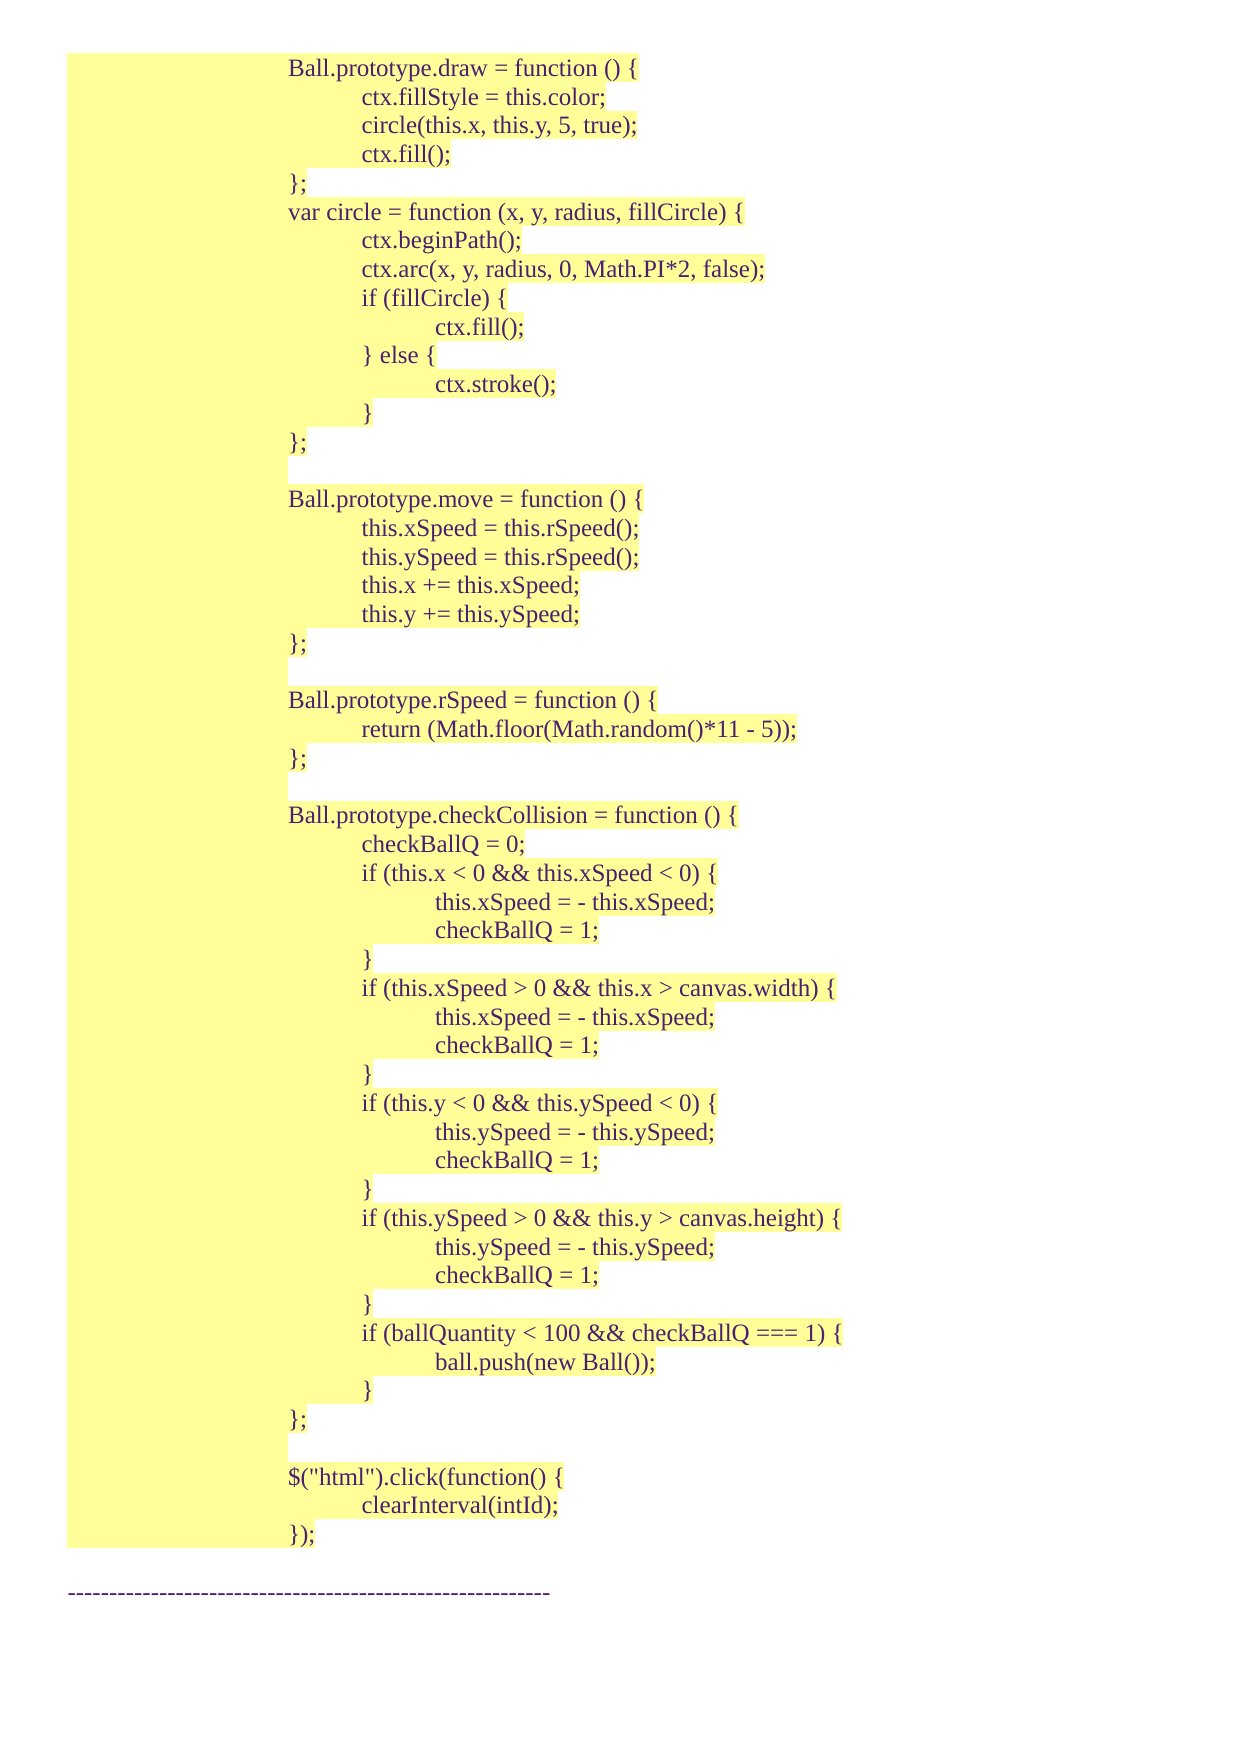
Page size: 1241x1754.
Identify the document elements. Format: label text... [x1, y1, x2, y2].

text ctx.stroke(); [67, 369, 1183, 398]
text checkBallQ = 1; [67, 1146, 1183, 1174]
text Ball.prototype.move = function () { [67, 484, 1183, 513]
text if (this.y < 0 && this.ySpeed < 0) { [67, 1088, 1183, 1117]
text this.ySpeed = - this.ySpeed; [67, 1232, 1183, 1261]
text if (this.x < 0 && this.xSpeed < 0) { [67, 858, 1183, 887]
text Ball.prototype.draw = function () { [67, 53, 1183, 82]
text } [67, 398, 1183, 427]
text }; [67, 743, 1183, 772]
text circle(this.x, this.y, 5, true); [67, 111, 1183, 139]
text this.x += this.xSpeed; [67, 571, 1183, 599]
text if (fillCircle) { [67, 283, 1183, 312]
text }; [67, 628, 1183, 657]
text Ball.prototype.rSpeed = function () { [67, 686, 1183, 714]
text checkBallQ = 1; [67, 916, 1183, 944]
text if (ballQuantity < 100 && checkBallQ === 1) { [67, 1318, 1183, 1347]
text } [67, 1059, 1183, 1088]
text } [67, 944, 1183, 973]
text $("html").click(function() { [67, 1462, 1183, 1491]
text } [67, 1289, 1183, 1318]
text } else { [67, 341, 1183, 369]
text } [67, 1174, 1183, 1203]
text this.y += this.ySpeed; [67, 599, 1183, 628]
text ball.push(new Ball()); [67, 1347, 1183, 1376]
text checkBallQ = 0; [67, 829, 1183, 858]
text if (this.xSpeed > 0 && this.x > canvas.width) { [67, 973, 1183, 1002]
text clearInterval(intId); [67, 1491, 1183, 1519]
text ctx.arc(x, y, radius, 0, Math.PI*2, false); [67, 254, 1183, 283]
text ---------------------------------------------------------- [67, 1577, 1183, 1606]
text }; [67, 427, 1183, 456]
text this.xSpeed = - this.xSpeed; [67, 1002, 1183, 1031]
text ctx.fill(); [67, 139, 1183, 168]
text this.ySpeed = this.rSpeed(); [67, 542, 1183, 571]
text this.xSpeed = - this.xSpeed; [67, 887, 1183, 916]
text checkBallQ = 1; [67, 1031, 1183, 1059]
text ctx.fillStyle = this.color; [67, 82, 1183, 111]
text checkBallQ = 1; [67, 1261, 1183, 1289]
text ctx.beginPath(); [67, 226, 1183, 254]
text Ball.prototype.checkCollision = function () { [67, 801, 1183, 829]
text }; [67, 1404, 1183, 1433]
text return (Math.floor(Math.random()*11 - 5)); [67, 714, 1183, 743]
text ctx.fill(); [67, 312, 1183, 341]
text } [67, 1376, 1183, 1404]
text if (this.ySpeed > 0 && this.y > canvas.height) { [67, 1203, 1183, 1232]
text }); [67, 1519, 1183, 1548]
text var circle = function (x, y, radius, fillCircle) { [67, 197, 1183, 226]
text }; [67, 168, 1183, 197]
text this.ySpeed = - this.ySpeed; [67, 1117, 1183, 1146]
text this.xSpeed = this.rSpeed(); [67, 513, 1183, 542]
